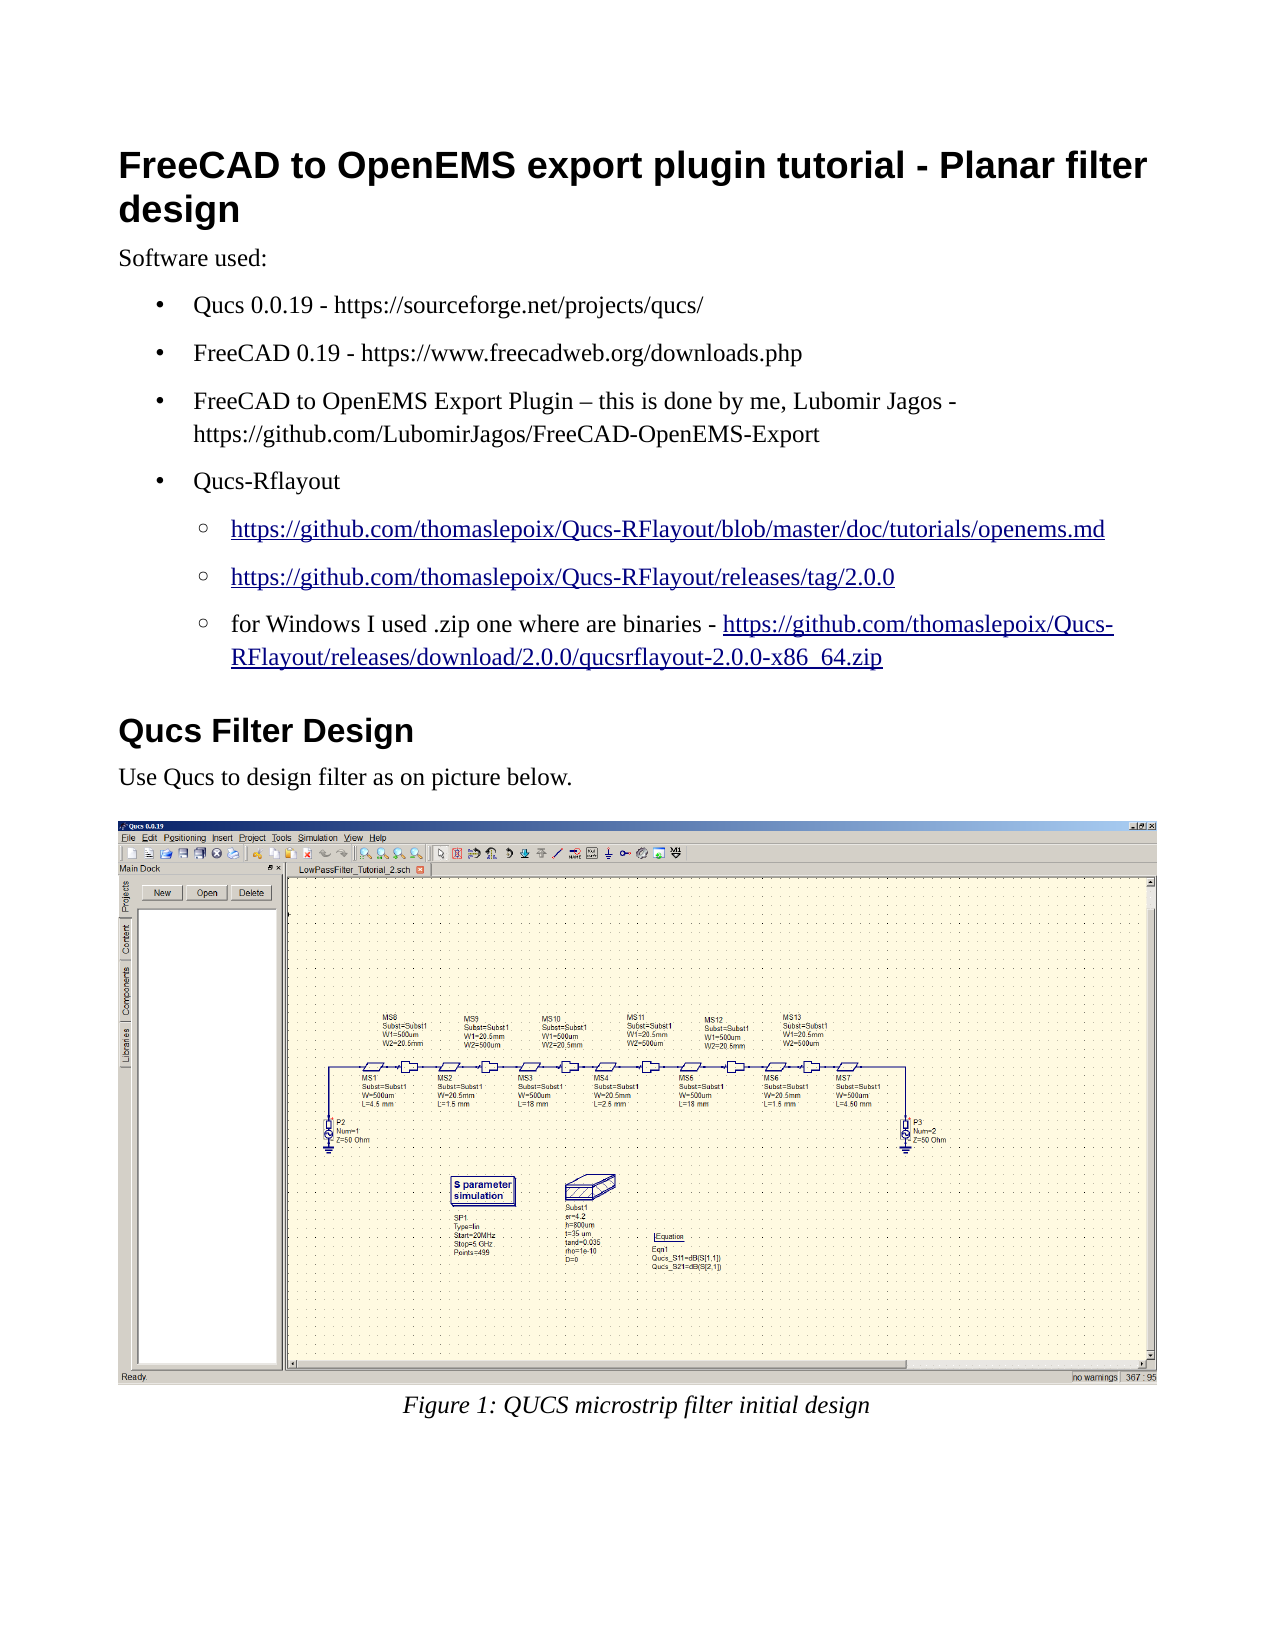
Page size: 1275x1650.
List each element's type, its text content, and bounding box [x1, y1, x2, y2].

list for Windows I used .zip one where are binaries - https://github.com/thomaslepoix/Qucs-RFlayout/releases/download/2.0.0/qucsrflayout-2.0.0-x86_64.zip [193, 609, 1157, 671]
subtitle FreeCAD to OpenEMS export plugin tutorial - Planar filter design [118, 143, 1157, 230]
list https://github.com/thomaslepoix/Qucs-RFlayout/blob/master/doc/tutorials/openems.md [193, 514, 1157, 543]
text Software used: [118, 243, 1157, 272]
list FreeCAD to OpenEMS Export Plugin – this is done by me, Lubomir Jagos - https://github.com/LubomirJagos/FreeCAD-OpenEMS-Export [156, 386, 1157, 447]
picture [118, 821, 1157, 1385]
text Use Qucs to design filter as on picture below. [118, 762, 1157, 791]
list Qucs-Rflayout [156, 466, 1157, 495]
list Qucs 0.0.19 - https://sourceforge.net/projects/qucs/ [156, 291, 1157, 319]
subtitle Qucs Filter Design [118, 711, 1157, 749]
list FreeCAD 0.19 - https://www.freecadweb.org/downloads.php [156, 338, 1157, 367]
list https://github.com/thomaslepoix/Qucs-RFlayout/releases/tag/2.0.0 [193, 562, 1157, 590]
text Figure 1: QUCS microstrip filter initial design [118, 1385, 1157, 1419]
